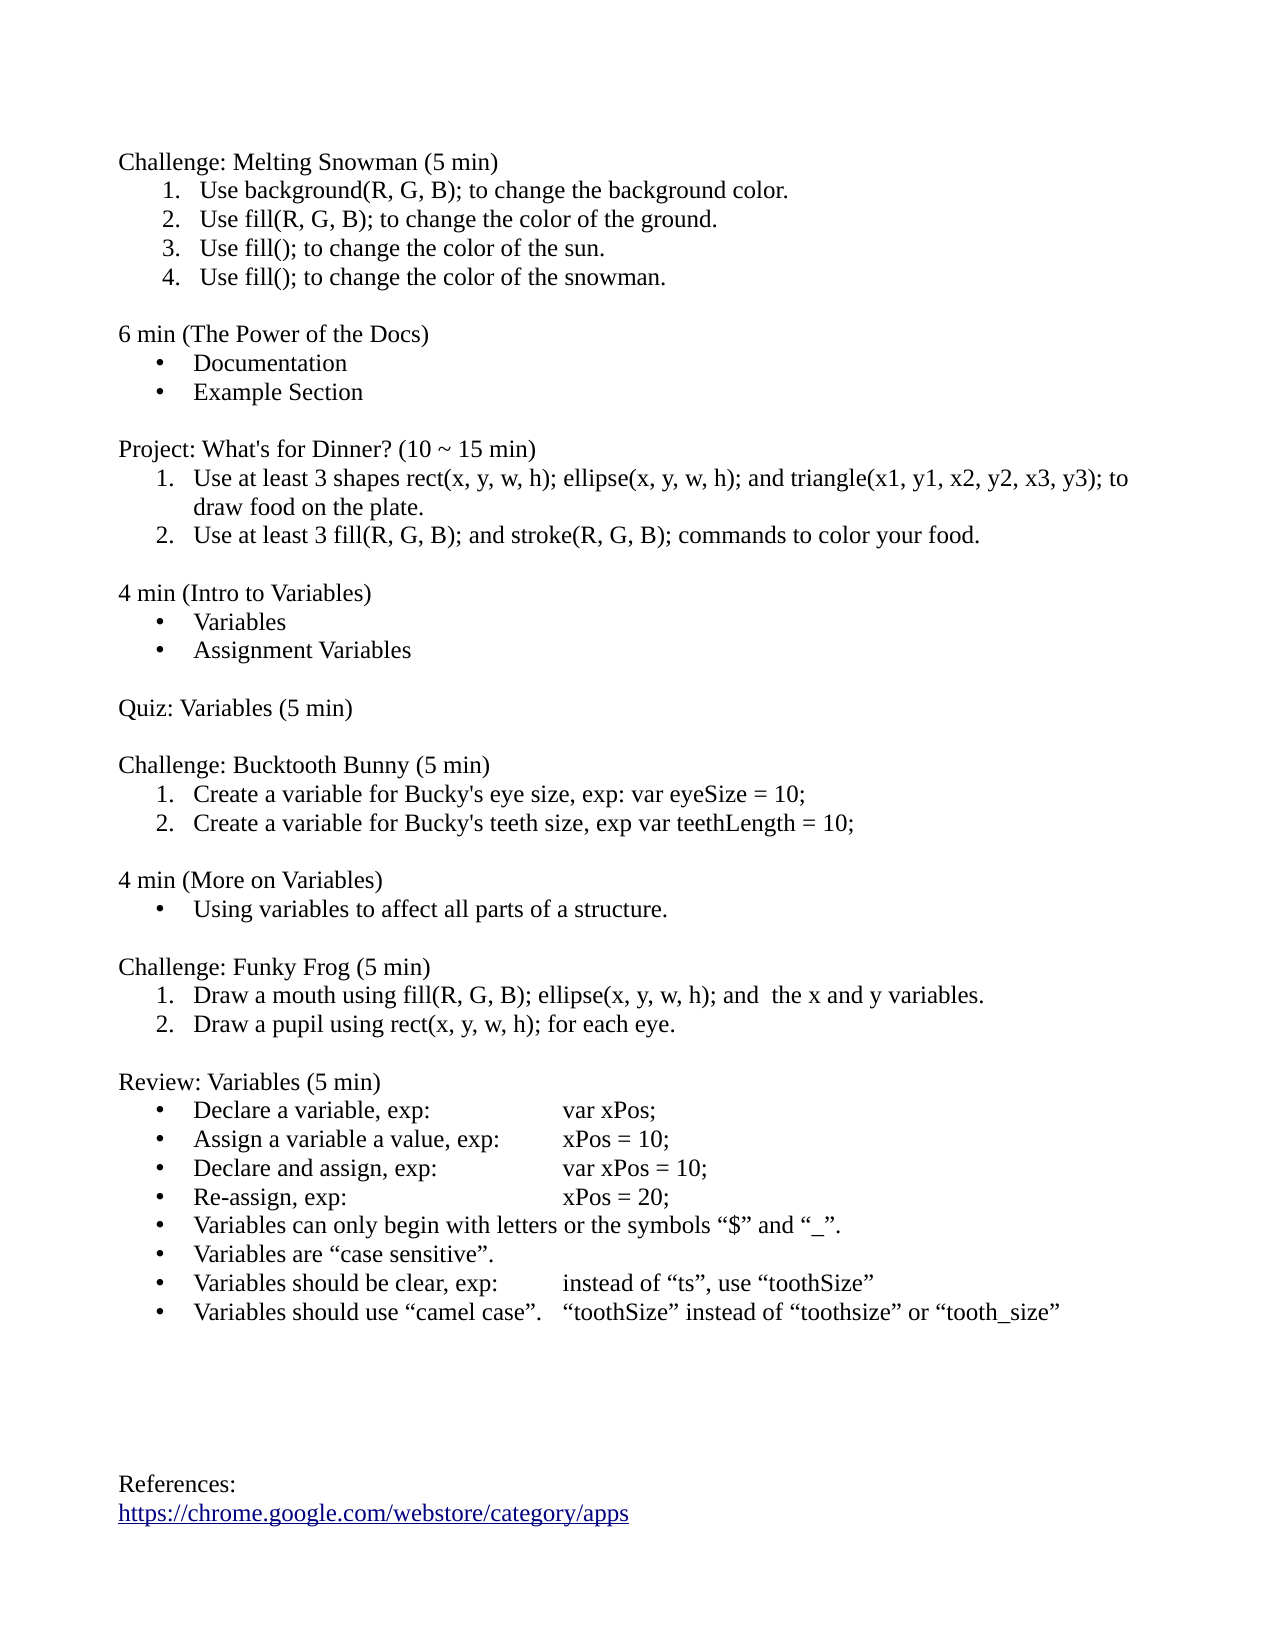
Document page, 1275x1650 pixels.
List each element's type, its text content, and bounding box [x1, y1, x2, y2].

text Challenge: Bucktooth Bunny (5 min) [118, 751, 1157, 779]
list Create a variable for Bucky's teeth size, exp var teethLength = 10; [156, 808, 1157, 837]
text Challenge: Melting Snowman (5 min) [118, 147, 1157, 176]
text 4 min (Intro to Variables) [118, 578, 1157, 607]
list Re-assign, exp: xPos = 20; [156, 1182, 1157, 1211]
list Example Section [156, 377, 1157, 406]
list Documentation [156, 348, 1157, 377]
list Declare a variable, exp: var xPos; [156, 1096, 1157, 1124]
list Create a variable for Bucky's eye size, exp: var eyeSize = 10; [156, 779, 1157, 808]
text Project: What's for Dinner? (10 ~ 15 min) [118, 434, 1157, 463]
list Declare and assign, exp: var xPos = 10; [156, 1153, 1157, 1182]
list Variables should use “camel case”. “toothSize” instead of “toothsize” or “tooth_size” [156, 1297, 1157, 1326]
text 6 min (The Power of the Docs) [118, 319, 1157, 348]
list Assignment Variables [156, 636, 1157, 664]
list Use fill(R, G, B); to change the color of the ground. [162, 204, 1157, 233]
text Quiz: Variables (5 min) [118, 693, 1157, 722]
list Assign a variable a value, exp: xPos = 10; [156, 1124, 1157, 1153]
list Variables can only begin with letters or the symbols “$” and “_”. [156, 1211, 1157, 1239]
text Challenge: Funky Frog (5 min) [118, 952, 1157, 981]
text Review: Variables (5 min) [118, 1067, 1157, 1096]
list Using variables to affect all parts of a structure. [156, 894, 1157, 923]
list Variables should be clear, exp: instead of “ts”, use “toothSize” [156, 1268, 1157, 1297]
list Use background(R, G, B); to change the background color. [162, 176, 1157, 204]
list Use fill(); to change the color of the snowman. [162, 262, 1157, 291]
list Draw a pupil using rect(x, y, w, h); for each eye. [156, 1009, 1157, 1038]
list Use fill(); to change the color of the sun. [162, 233, 1157, 262]
list Use at least 3 fill(R, G, B); and stroke(R, G, B); commands to color your food. [156, 521, 1157, 549]
list Use at least 3 shapes rect(x, y, w, h); ellipse(x, y, w, h); and triangle(x1, y1, x2, y2, x3, y3); to draw food on the plate. [156, 463, 1157, 521]
text References: [118, 1469, 1157, 1498]
list Draw a mouth using fill(R, G, B); ellipse(x, y, w, h); and the x and y variables. [156, 981, 1157, 1009]
text 4 min (More on Variables) [118, 866, 1157, 894]
list Variables [156, 607, 1157, 636]
text https://chrome.google.com/webstore/category/apps [118, 1498, 1157, 1527]
list Variables are “case sensitive”. [156, 1239, 1157, 1268]
